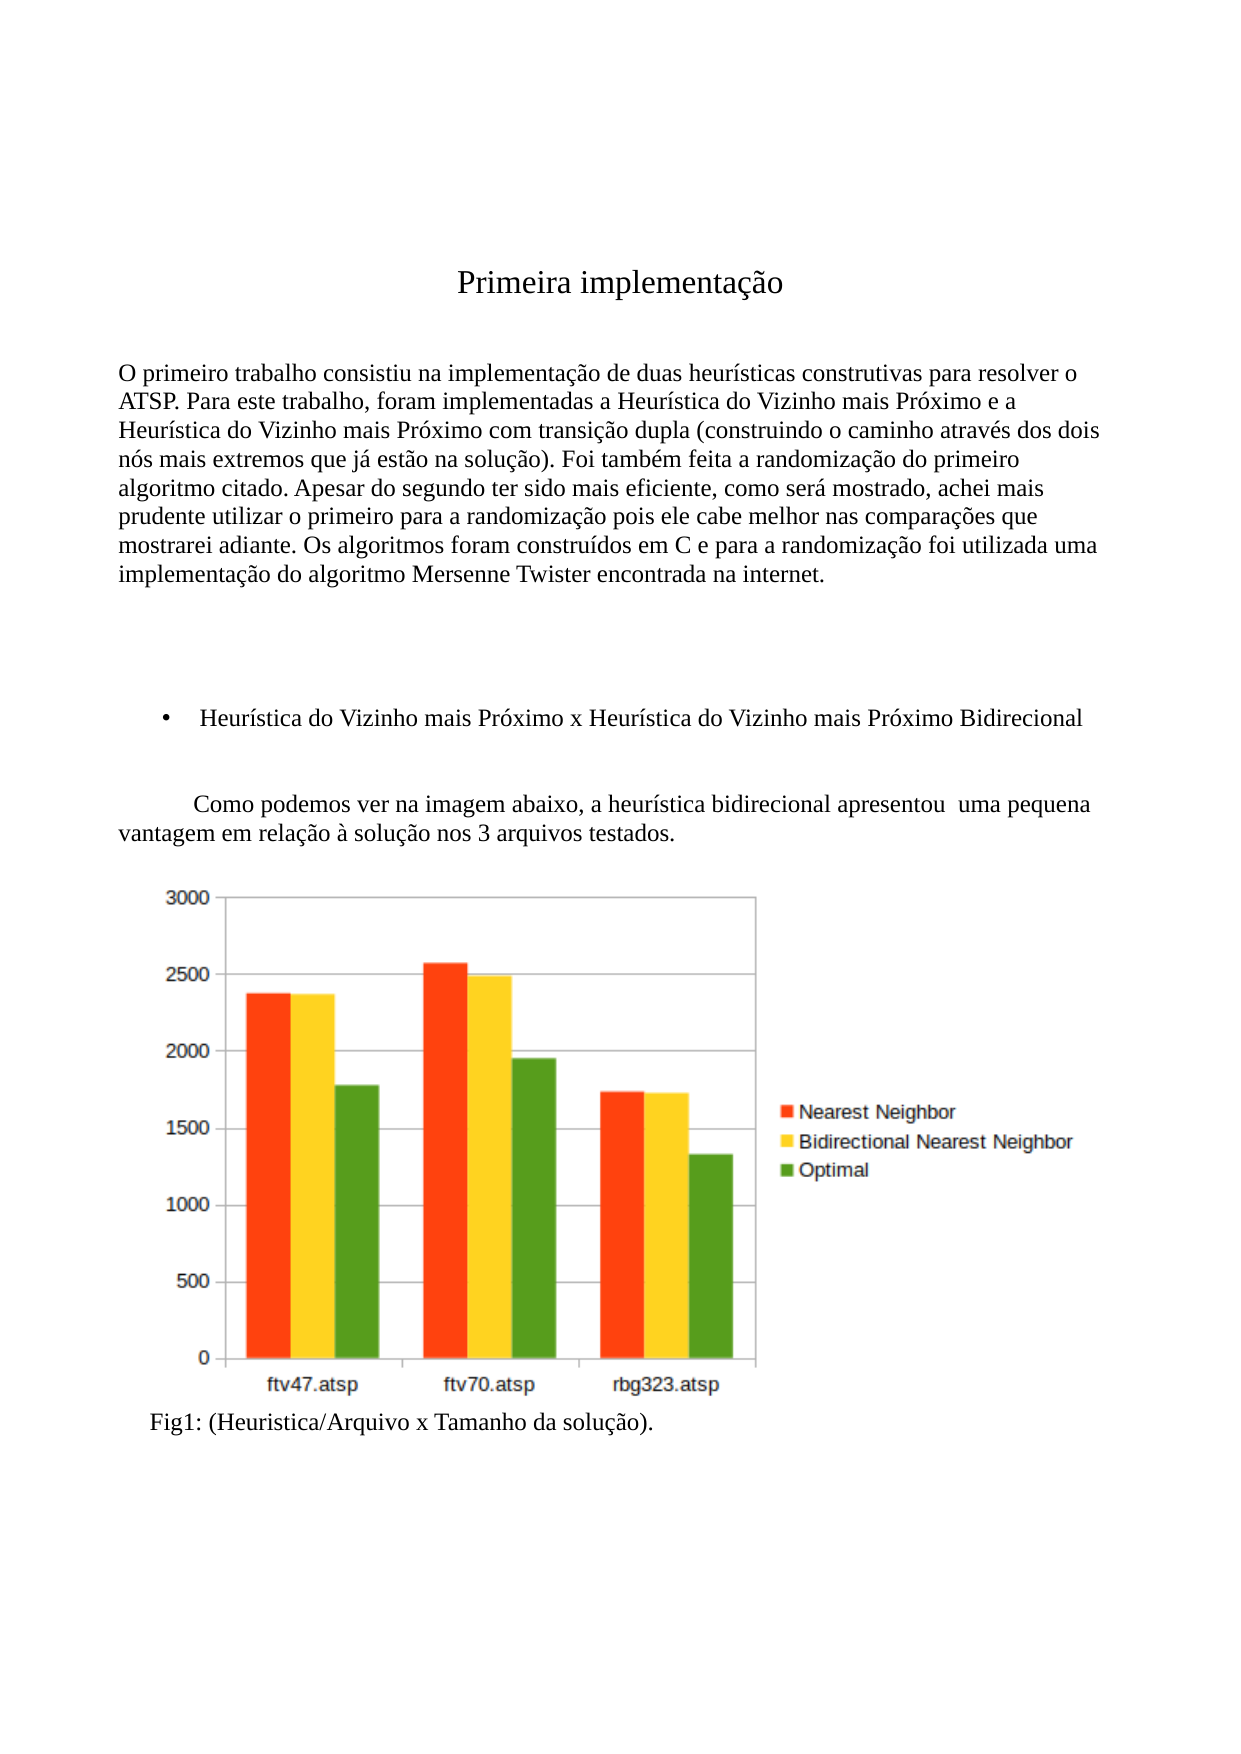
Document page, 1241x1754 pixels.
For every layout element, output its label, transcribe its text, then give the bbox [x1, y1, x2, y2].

text Primeira implementação [118, 262, 1122, 300]
list Heurística do Vizinho mais Próximo x Heurística do Vizinho mais Próximo Bidirecional [162, 703, 1122, 731]
text Como podemos ver na imagem abaixo, a heurística bidirecional apresentou uma pequena vantagem em relação à solução nos 3 arquivos testados. [118, 789, 1122, 846]
text Fig1: (Heuristica/Arquivo x Tamanho da solução). [118, 875, 1122, 1435]
picture [147, 875, 1093, 1407]
text O primeiro trabalho consistiu na implementação de duas heurísticas construtivas para resolver o ATSP. Para este trabalho, foram implementadas a Heurística do Vizinho mais Próximo e a Heurística do Vizinho mais Próximo com transição dupla (construindo o caminho através dos dois nós mais extremos que já estão na solução). Foi também feita a randomização do primeiro algoritmo citado. Apesar do segundo ter sido mais eficiente, como será mostrado, achei mais prudente utilizar o primeiro para a randomização pois ele cabe melhor nas comparações que mostrarei adiante. Os algoritmos foram construídos em C e para a randomização foi utilizada uma implementação do algoritmo Mersenne Twister encontrada na internet. [118, 358, 1122, 588]
